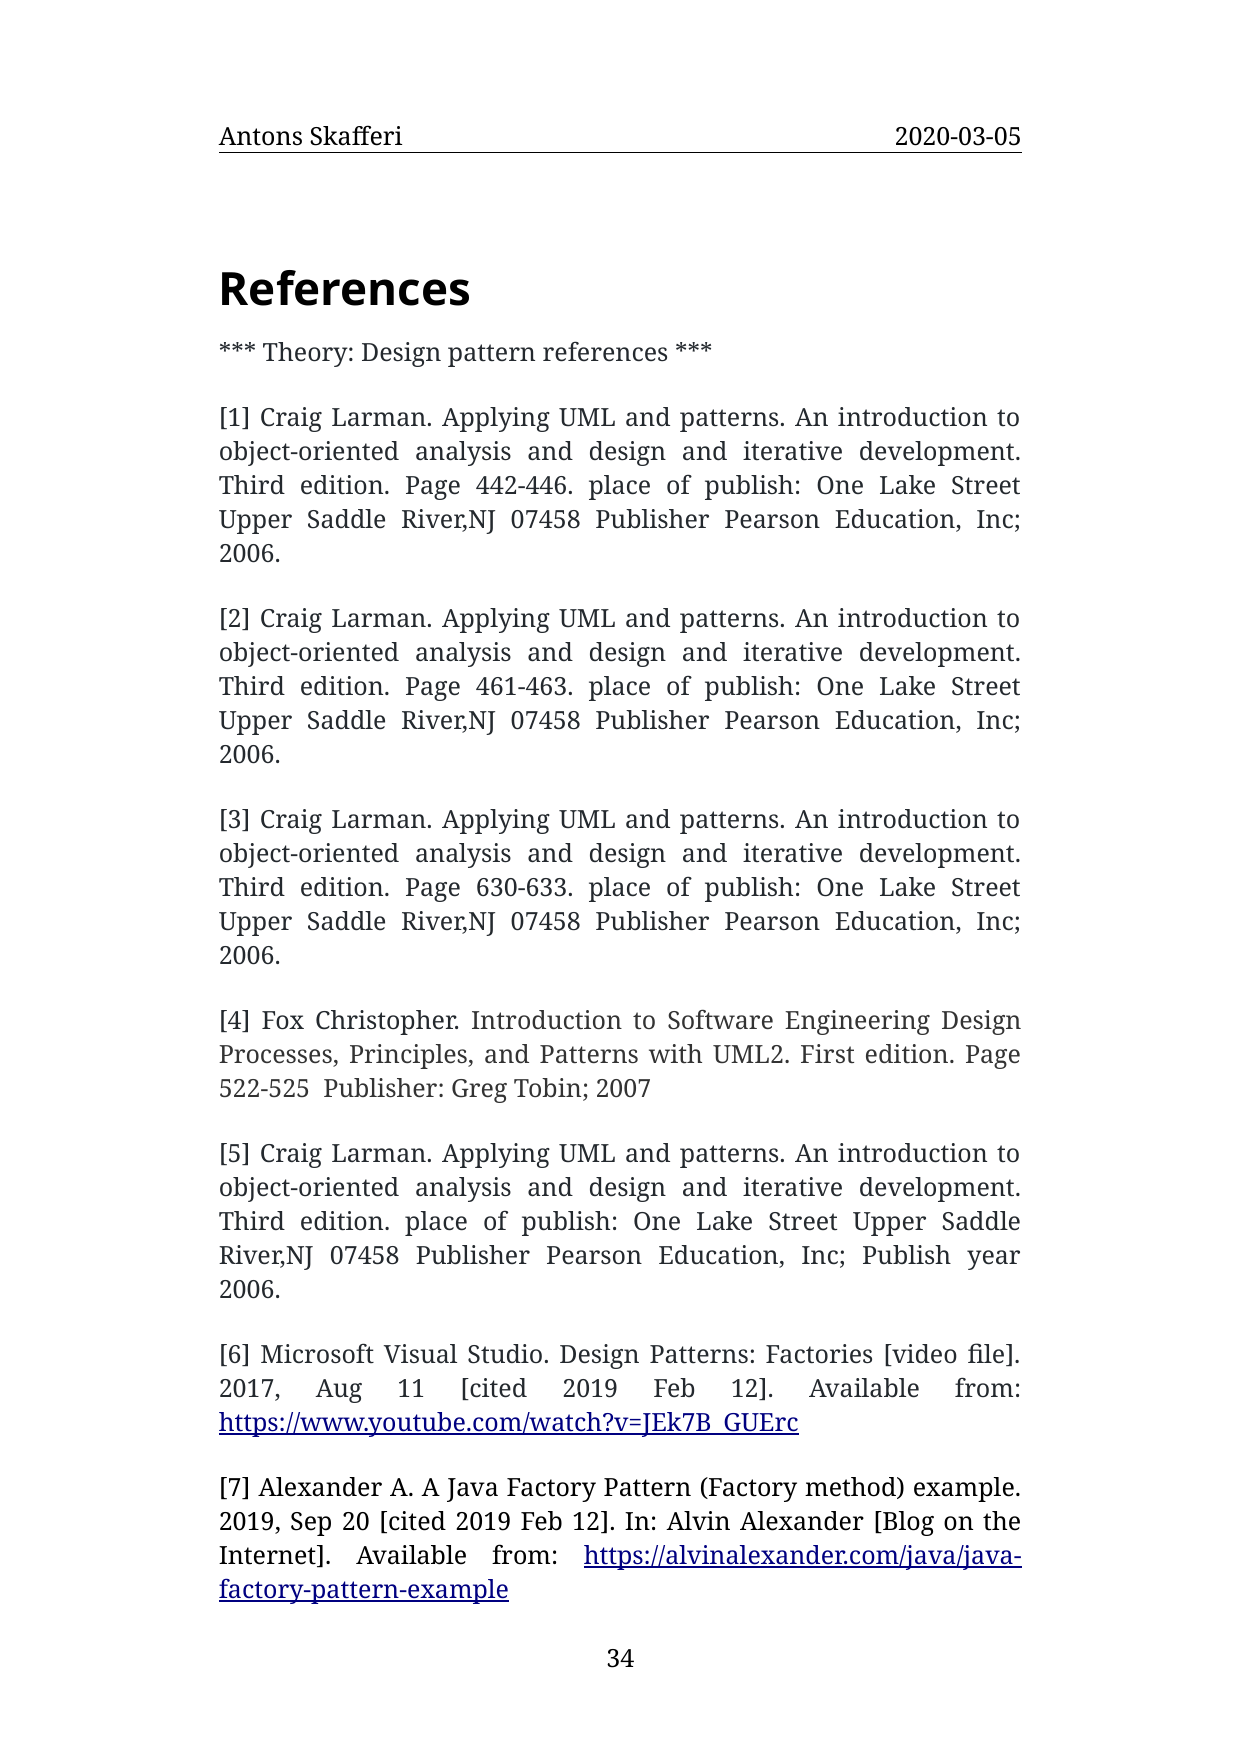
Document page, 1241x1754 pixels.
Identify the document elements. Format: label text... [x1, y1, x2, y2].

text *** Theory: Design pattern references *** [218, 334, 1022, 369]
text [2] Craig Larman. Applying UML and patterns. An introduction to object-oriented analysis and design and iterative development. Third edition. Page 461-463. place of publish: One Lake Street Upper Saddle River,NJ 07458 Publisher Pearson Education, Inc; 2006. [218, 600, 1022, 771]
text [7] Alexander A. A Java Factory Pattern (Factory method) example. 2019, Sep 20 [cited 2019 Feb 12]. In: Alvin Alexander [Blog on the Internet]. Available from: https://alvinalexander.com/java/java-factory-pattern-example [218, 1469, 1022, 1606]
text [4] Fox Christopher. Introduction to Software Engineering Design Processes, Principles, and Patterns with UML2. First edition. Page 522-525 Publisher: Greg Tobin; 2007 [218, 1002, 1022, 1105]
text [5] Craig Larman. Applying UML and patterns. An introduction to object-oriented analysis and design and iterative development. Third edition. place of publish: One Lake Street Upper Saddle River,NJ 07458 Publisher Pearson Education, Inc; Publish year 2006. [218, 1135, 1022, 1306]
text [1] Craig Larman. Applying UML and patterns. An introduction to object-oriented analysis and design and iterative development. Third edition. Page 442-446. place of publish: One Lake Street Upper Saddle River,NJ 07458 Publisher Pearson Education, Inc; 2006. [218, 399, 1022, 570]
text [6] Microsoft Visual Studio. Design Patterns: Factories [video file]. 2017, Aug 11 [cited 2019 Feb 12]. Available from: https://www.youtube.com/watch?v=JEk7B_GUErc [218, 1336, 1022, 1439]
subtitle References [218, 257, 1022, 319]
text [3] Craig Larman. Applying UML and patterns. An introduction to object-oriented analysis and design and iterative development. Third edition. Page 630-633. place of publish: One Lake Street Upper Saddle River,NJ 07458 Publisher Pearson Education, Inc; 2006. [218, 801, 1022, 972]
